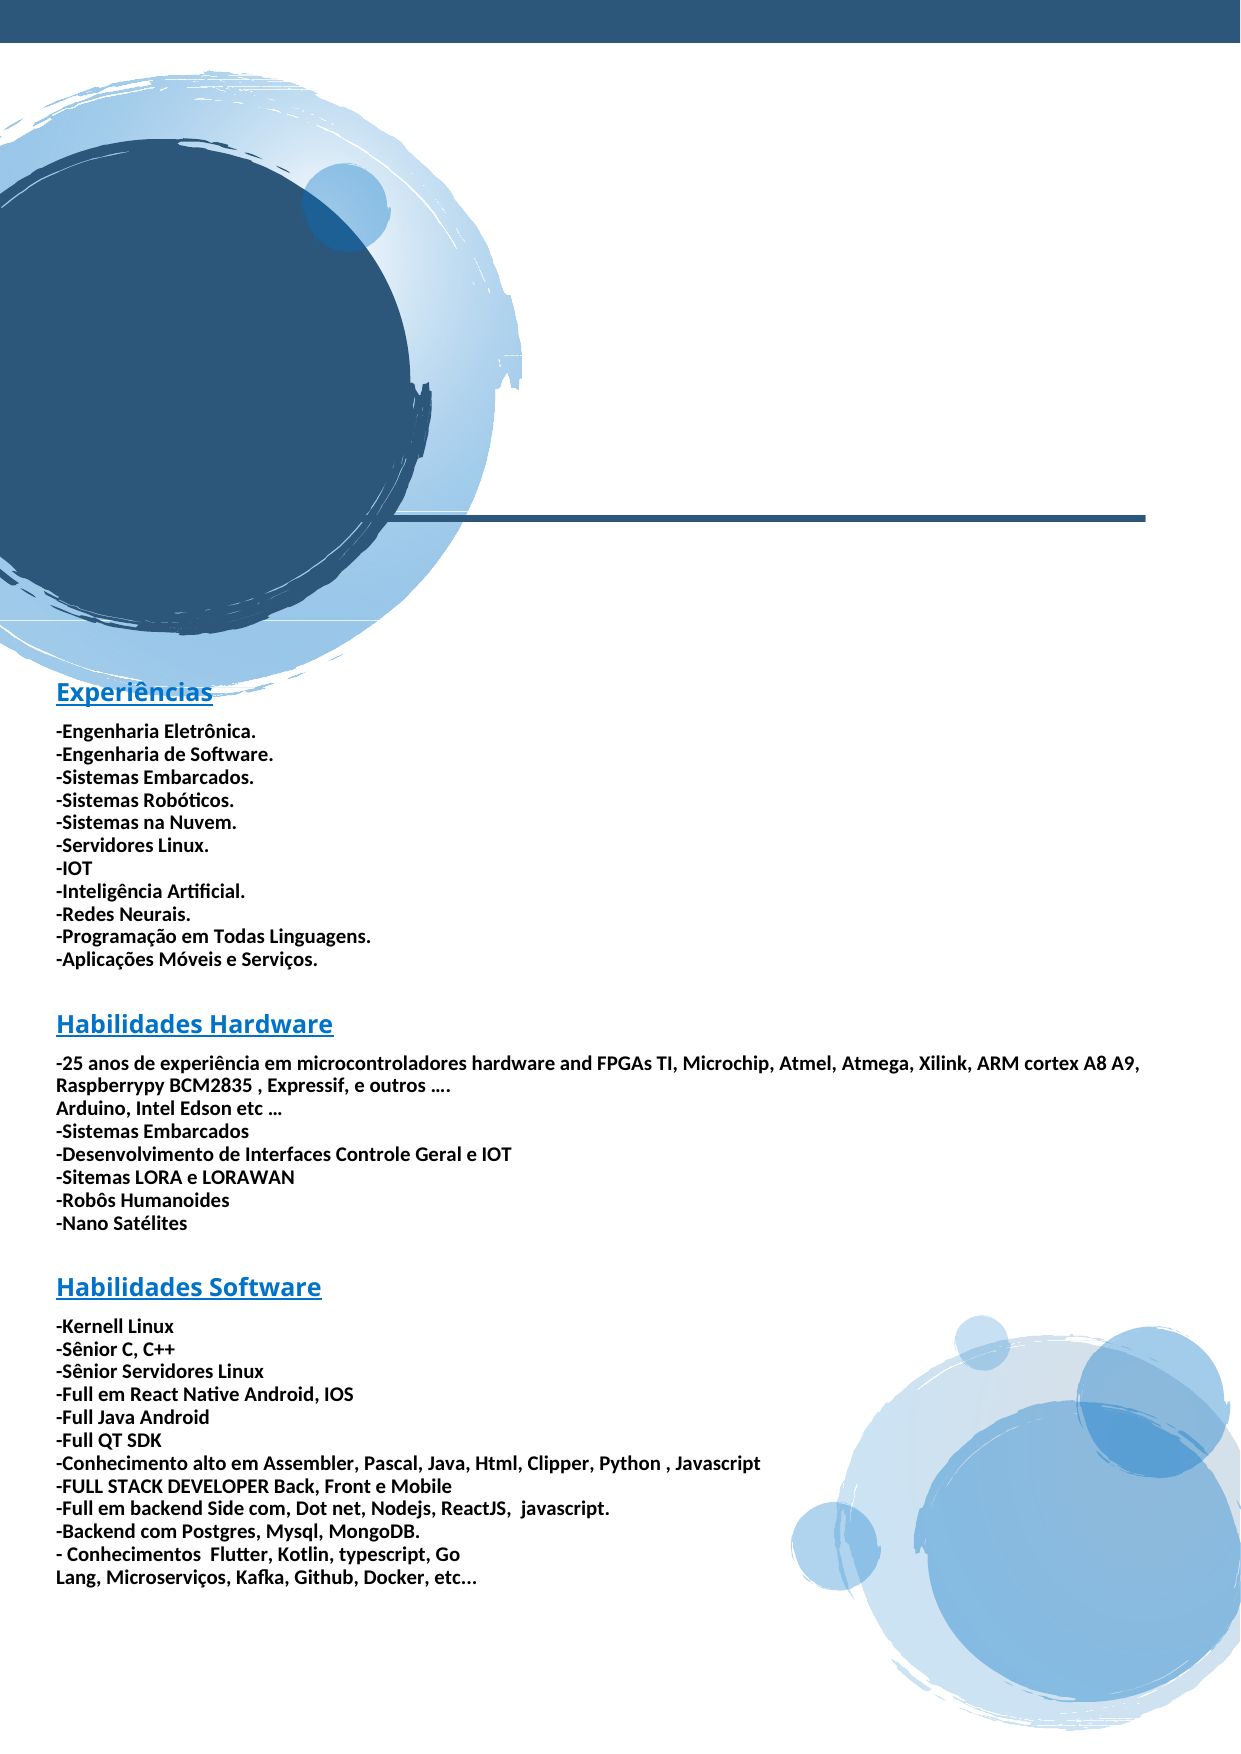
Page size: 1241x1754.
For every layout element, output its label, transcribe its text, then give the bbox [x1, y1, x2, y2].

table_cell Experiências -Engenharia Eletrônica. -Engenharia de Software. -Sistemas Embarcados. -Sistemas Robóticos. -Sistemas na Nuvem. -Servidores Linux. -IOT -Inteligência Artificial. -Redes Neurais. -Programação em Todas Linguagens. -Aplicações Móveis e Serviços. Habilidades Hardware -25 anos de experiência em microcontroladores hardware and FPGAs TI, Microchip, Atmel, Atmega, Xilink, ARM cortex A8 A9, Raspberrypy BCM2835 , Expressif, e outros …. Arduino, Intel Edson etc … -Sistemas Embarcados -Desenvolvimento de Interfaces Controle Geral e IOT -Sitemas LORA e LORAWAN -Robôs Humanoides -Nano Satélites Habilidades Software -Kernell Linux -Sênior C, C++ -Sênior Servidores Linux -Full em React Native Android, IOS -Full Java Android -Full QT SDK -Conhecimento alto em Assembler, Pascal, Java, Html, Clipper, Python , Javascript -FULL STACK DEVELOPER Back, Front e Mobile -Full em backend Side com, Dot net, Nodejs, ReactJS, javascript. -Backend com Postgres, Mysql, MongoDB. - Conhecimentos Flutter, Kotlin, typescript, Go Lang, Microserviços, Kafka, Github, Docker, etc... [44, 572, 1157, 1589]
table_header Marcelo dos A njos [44, 240, 1157, 572]
